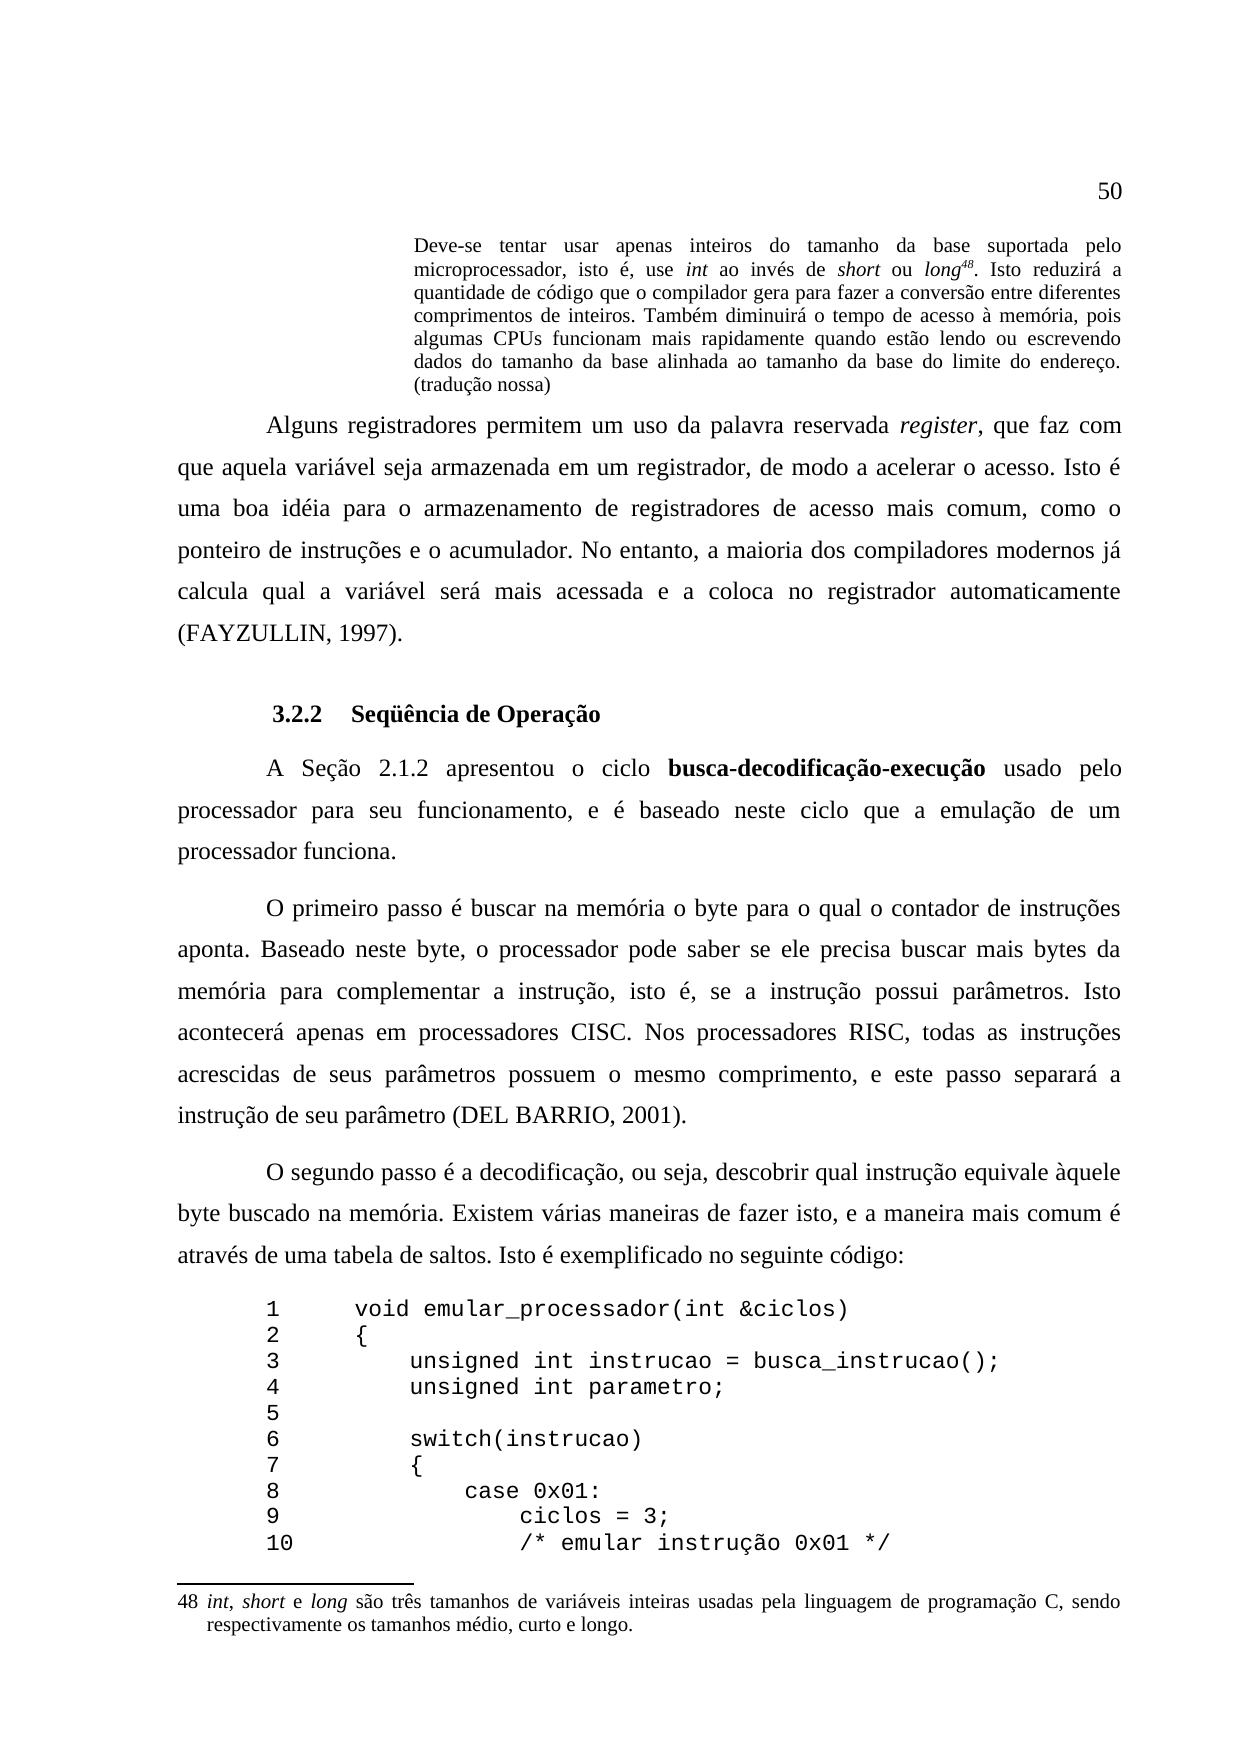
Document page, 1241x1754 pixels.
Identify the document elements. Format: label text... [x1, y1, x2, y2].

subtitle Seqüência de Operação [177, 700, 1122, 728]
text int, short e long são três tamanhos de variáveis inteiras usadas pela linguagem de programação C, sendo respectivamente os tamanhos médio, curto e longo. [177, 1589, 1122, 1636]
text O segundo passo é a decodificação, ou seja, descobrir qual instrução equivale àquele byte buscado na memória. Existem várias maneiras de fazer isto, e a maneira mais comum é através de uma tabela de saltos. Isto é exemplificado no seguinte código: [177, 1158, 1122, 1269]
text A Seção 2.1.2 apresentou o ciclo busca-decodificação-execução usado pelo processador para seu funcionamento, e é baseado neste ciclo que a emulação de um processador funciona. [177, 754, 1122, 865]
text O primeiro passo é buscar na memória o byte para o qual o contador de instruções aponta. Baseado neste byte, o processador pode saber se ele precisa buscar mais bytes da memória para complementar a instrução, isto é, se a instrução possui parâmetros. Isto acontecerá apenas em processadores CISC. Nos processadores RISC, todas as instruções acrescidas de seus parâmetros possuem o mesmo comprimento, e este passo separará a instrução de seu parâmetro (DEL BARRIO, 2001). [177, 894, 1122, 1129]
list ciclos = 3; [266, 1505, 1122, 1531]
list switch(instrucao) [266, 1427, 1122, 1453]
list { [266, 1453, 1122, 1479]
list unsigned int parametro; [266, 1375, 1122, 1401]
list { [266, 1323, 1122, 1349]
text Alguns registradores permitem um uso da palavra reservada register, que faz com que aquela variável seja armazenada em um registrador, de modo a acelerar o acesso. Isto é uma boa idéia para o armazenamento de registradores de acesso mais comum, como o ponteiro de instruções e o acumulador. No entanto, a maioria dos compiladores modernos já calcula qual a variável será mais acessada e a coloca no registrador automaticamente (FAYZULLIN, 1997). [177, 411, 1122, 647]
list unsigned int instrucao = busca_instrucao(); [266, 1349, 1122, 1375]
list case 0x01: [266, 1479, 1122, 1505]
text Deve-se tentar usar apenas inteiros do tamanho da base suportada pelo microprocessador, isto é, use int ao invés de short ou long. Isto reduzirá a quantidade de código que o compilador gera para fazer a conversão entre diferentes comprimentos de inteiros. Também diminuirá o tempo de acesso à memória, pois algumas CPUs funcionam mais rapidamente quando estão lendo ou escrevendo dados do tamanho da base alinhada ao tamanho da base do limite do endereço. (tradução nossa) [413, 234, 1122, 396]
list /* emular instrução 0x01 */ [266, 1531, 1122, 1557]
list void emular_processador(int &ciclos) [266, 1297, 1122, 1323]
